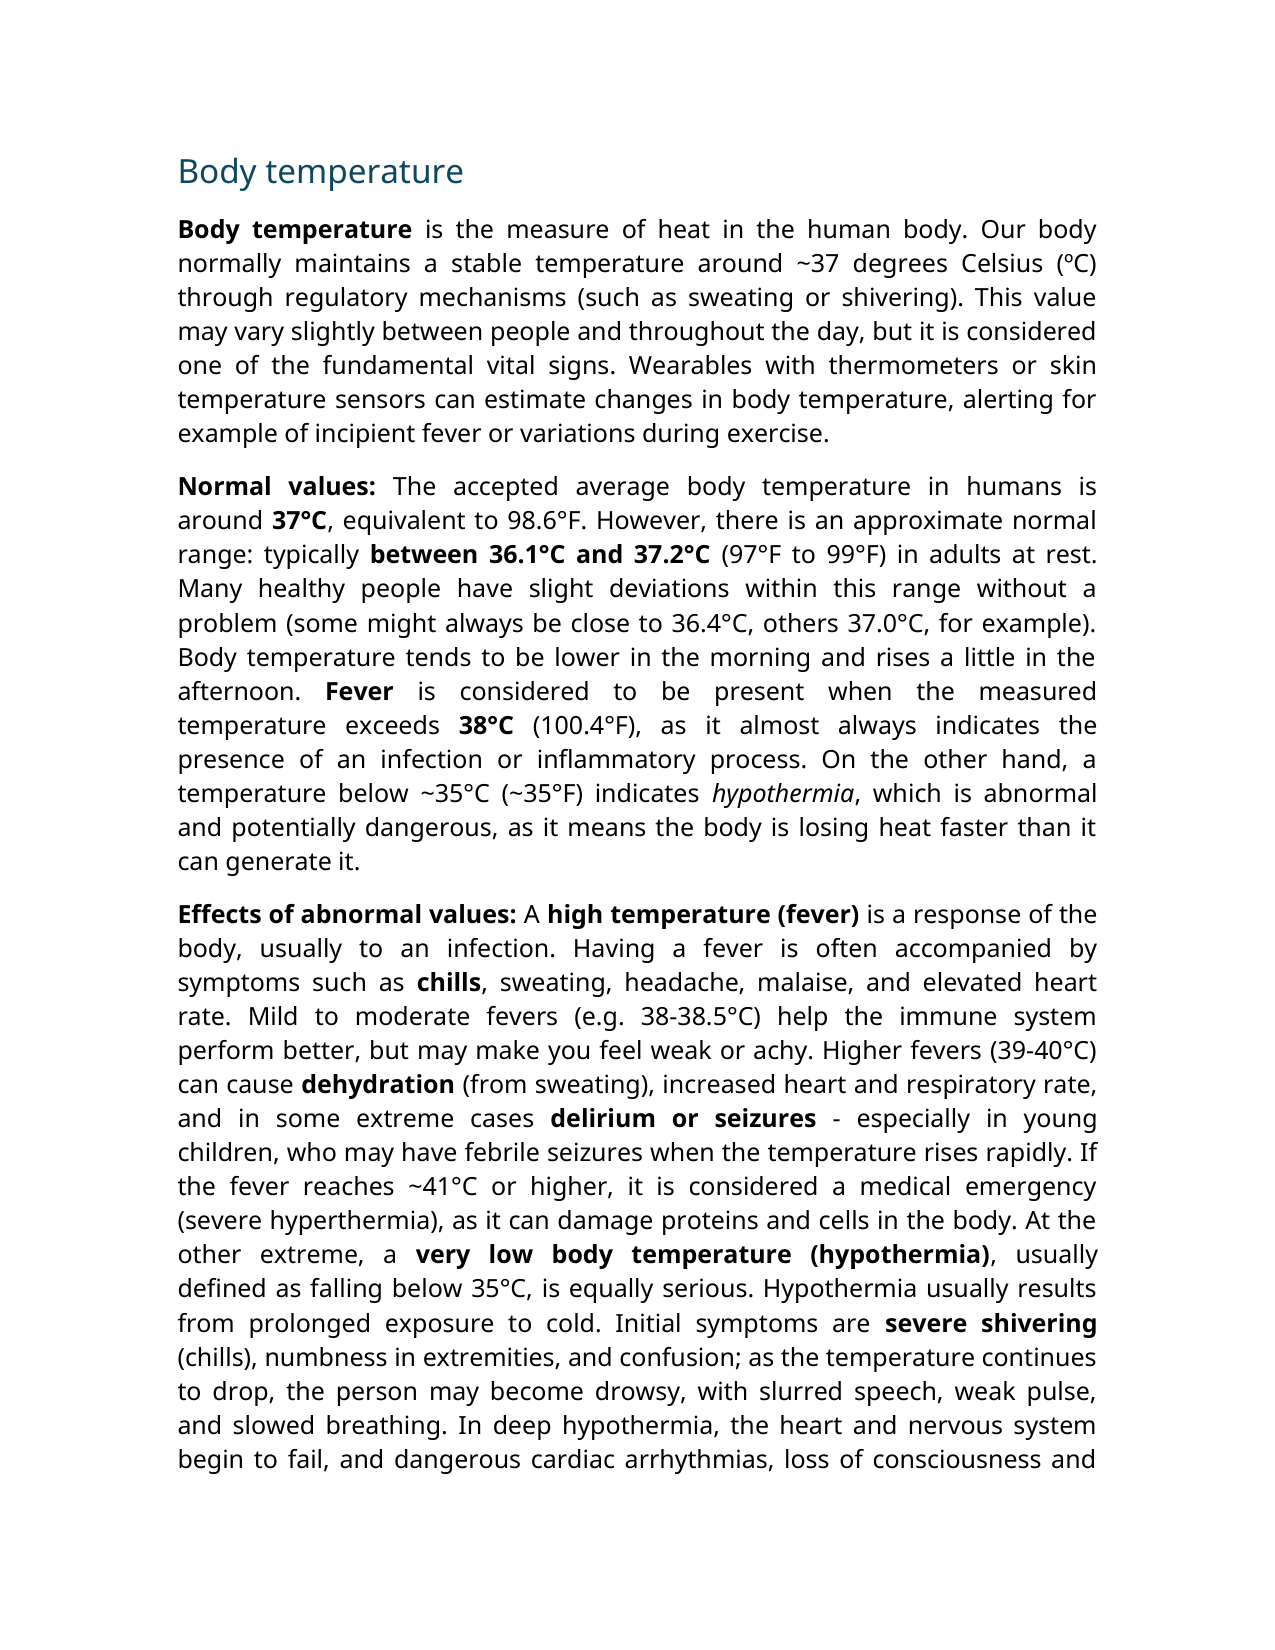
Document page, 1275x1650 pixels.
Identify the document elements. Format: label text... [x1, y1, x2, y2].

text Body temperature is the measure of heat in the human body. Our body normally maintains a stable temperature around ~37 degrees Celsius (ºC) through regulatory mechanisms (such as sweating or shivering). This value may vary slightly between people and throughout the day, but it is considered one of the fundamental vital signs. Wearables with thermometers or skin temperature sensors can estimate changes in body temperature, alerting for example of incipient fever or variations during exercise. [177, 212, 1098, 450]
subtitle Body temperature [177, 148, 1098, 193]
text Effects of abnormal values: A high temperature (fever) is a response of the body, usually to an infection. Having a fever is often accompanied by symptoms such as chills, sweating, headache, malaise, and elevated heart rate. Mild to moderate fevers (e.g. 38-38.5°C) help the immune system perform better, but may make you feel weak or achy. Higher fevers (39-40°C) can cause dehydration (from sweating), increased heart and respiratory rate, and in some extreme cases delirium or seizures - especially in young children, who may have febrile seizures when the temperature rises rapidly. If the fever reaches ~41°C or higher, it is considered a medical emergency (severe hyperthermia), as it can damage proteins and cells in the body. At the other extreme, a very low body temperature (hypothermia), usually defined as falling below 35°C, is equally serious. Hypothermia usually results from prolonged exposure to cold. Initial symptoms are severe shivering (chills), numbness in extremities, and confusion; as the temperature continues to drop, the person may become drowsy, with slurred speech, weak pulse, and slowed breathing. In deep hypothermia, the heart and nervous system begin to fail, and dangerous cardiac arrhythmias, loss of consciousness and [177, 896, 1098, 1476]
text Normal values: The accepted average body temperature in humans is around 37°C, equivalent to 98.6°F. However, there is an approximate normal range: typically between 36.1°C and 37.2°C (97°F to 99°F) in adults at rest. Many healthy people have slight deviations within this range without a problem (some might always be close to 36.4°C, others 37.0°C, for example). Body temperature tends to be lower in the morning and rises a little in the afternoon. Fever is considered to be present when the measured temperature exceeds 38°C (100.4°F), as it almost always indicates the presence of an infection or inflammatory process. On the other hand, a temperature below ~35°C (~35°F) indicates hypothermia, which is abnormal and potentially dangerous, as it means the body is losing heat faster than it can generate it. [177, 469, 1098, 878]
